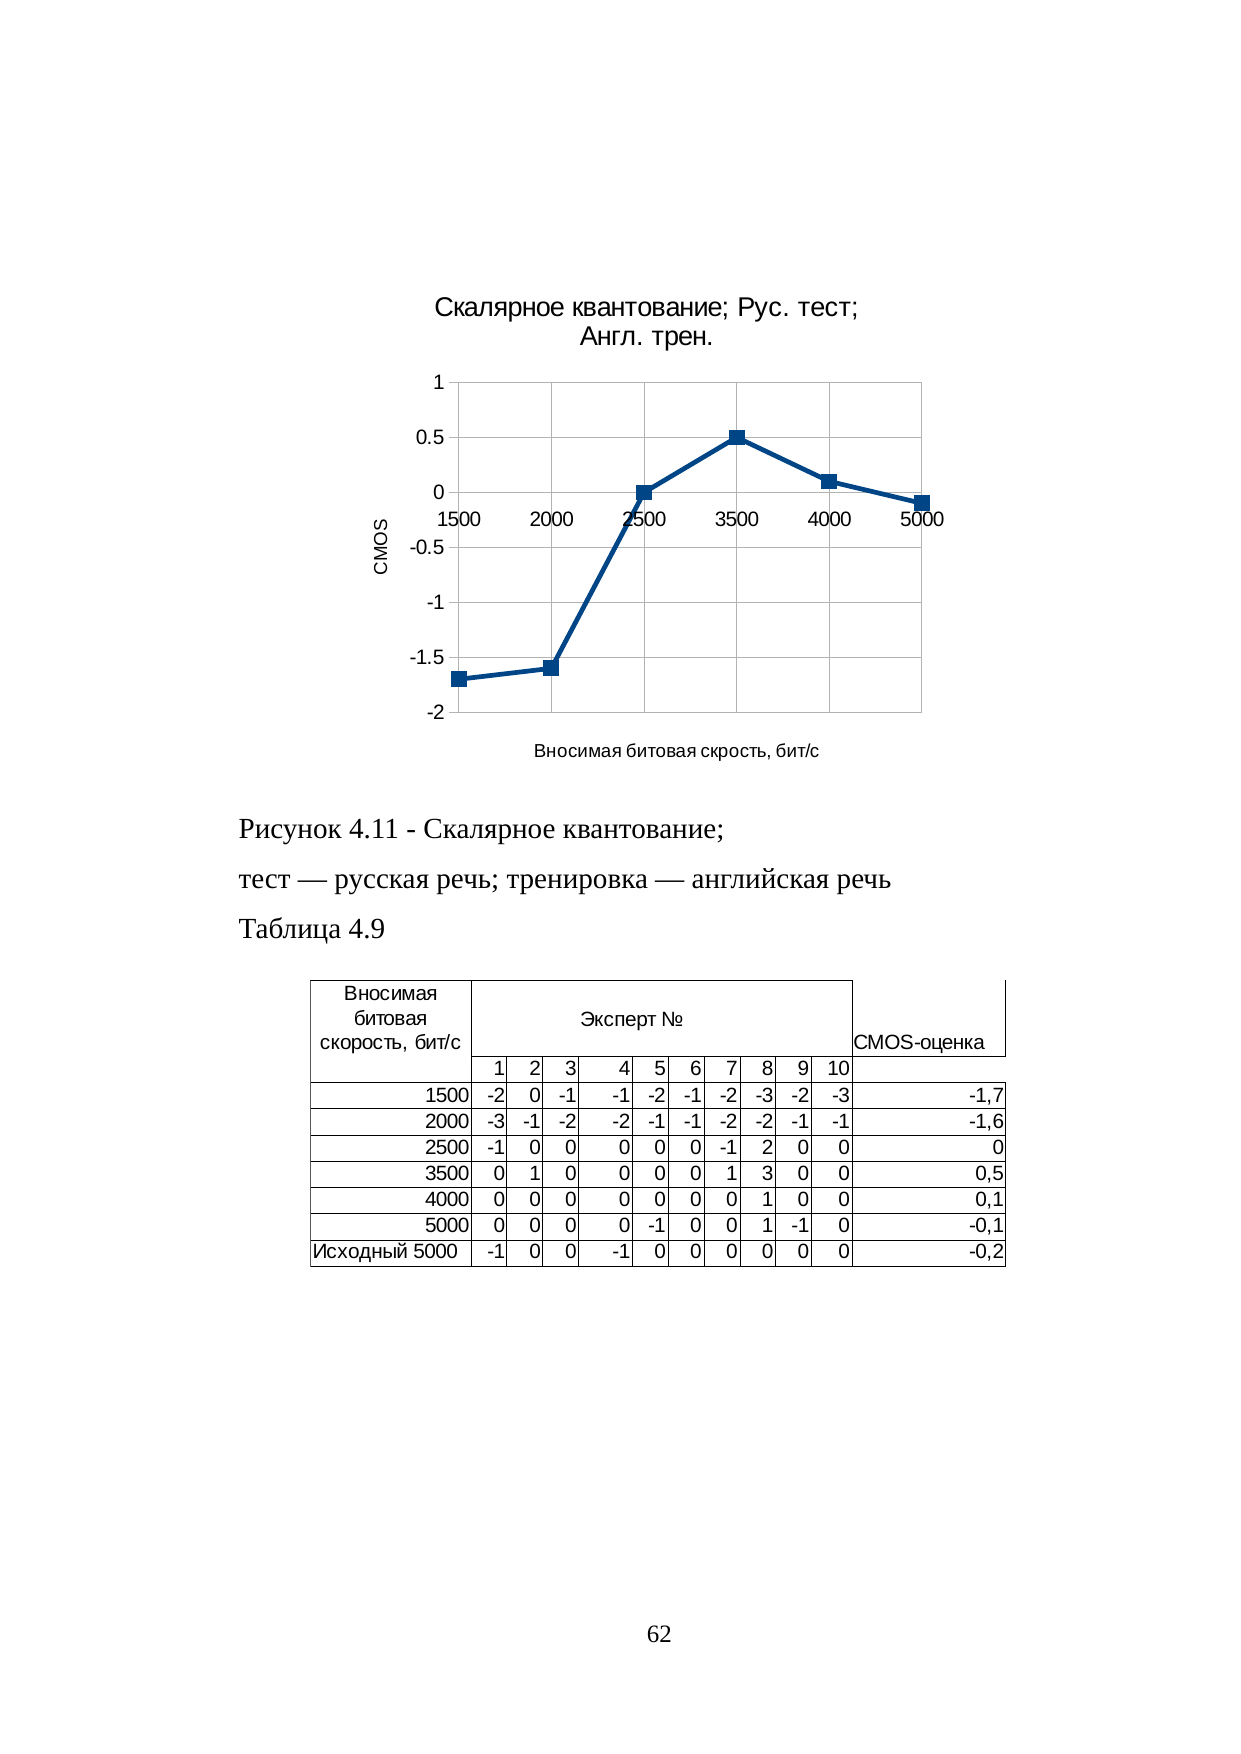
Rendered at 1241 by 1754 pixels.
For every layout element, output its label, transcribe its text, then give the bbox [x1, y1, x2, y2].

text Таблица 4.9 [184, 912, 1134, 945]
text Рисунок 4.11 - Скалярное квантование; [184, 279, 1134, 844]
text тест — русская речь; тренировка — английская речь [184, 861, 1134, 895]
